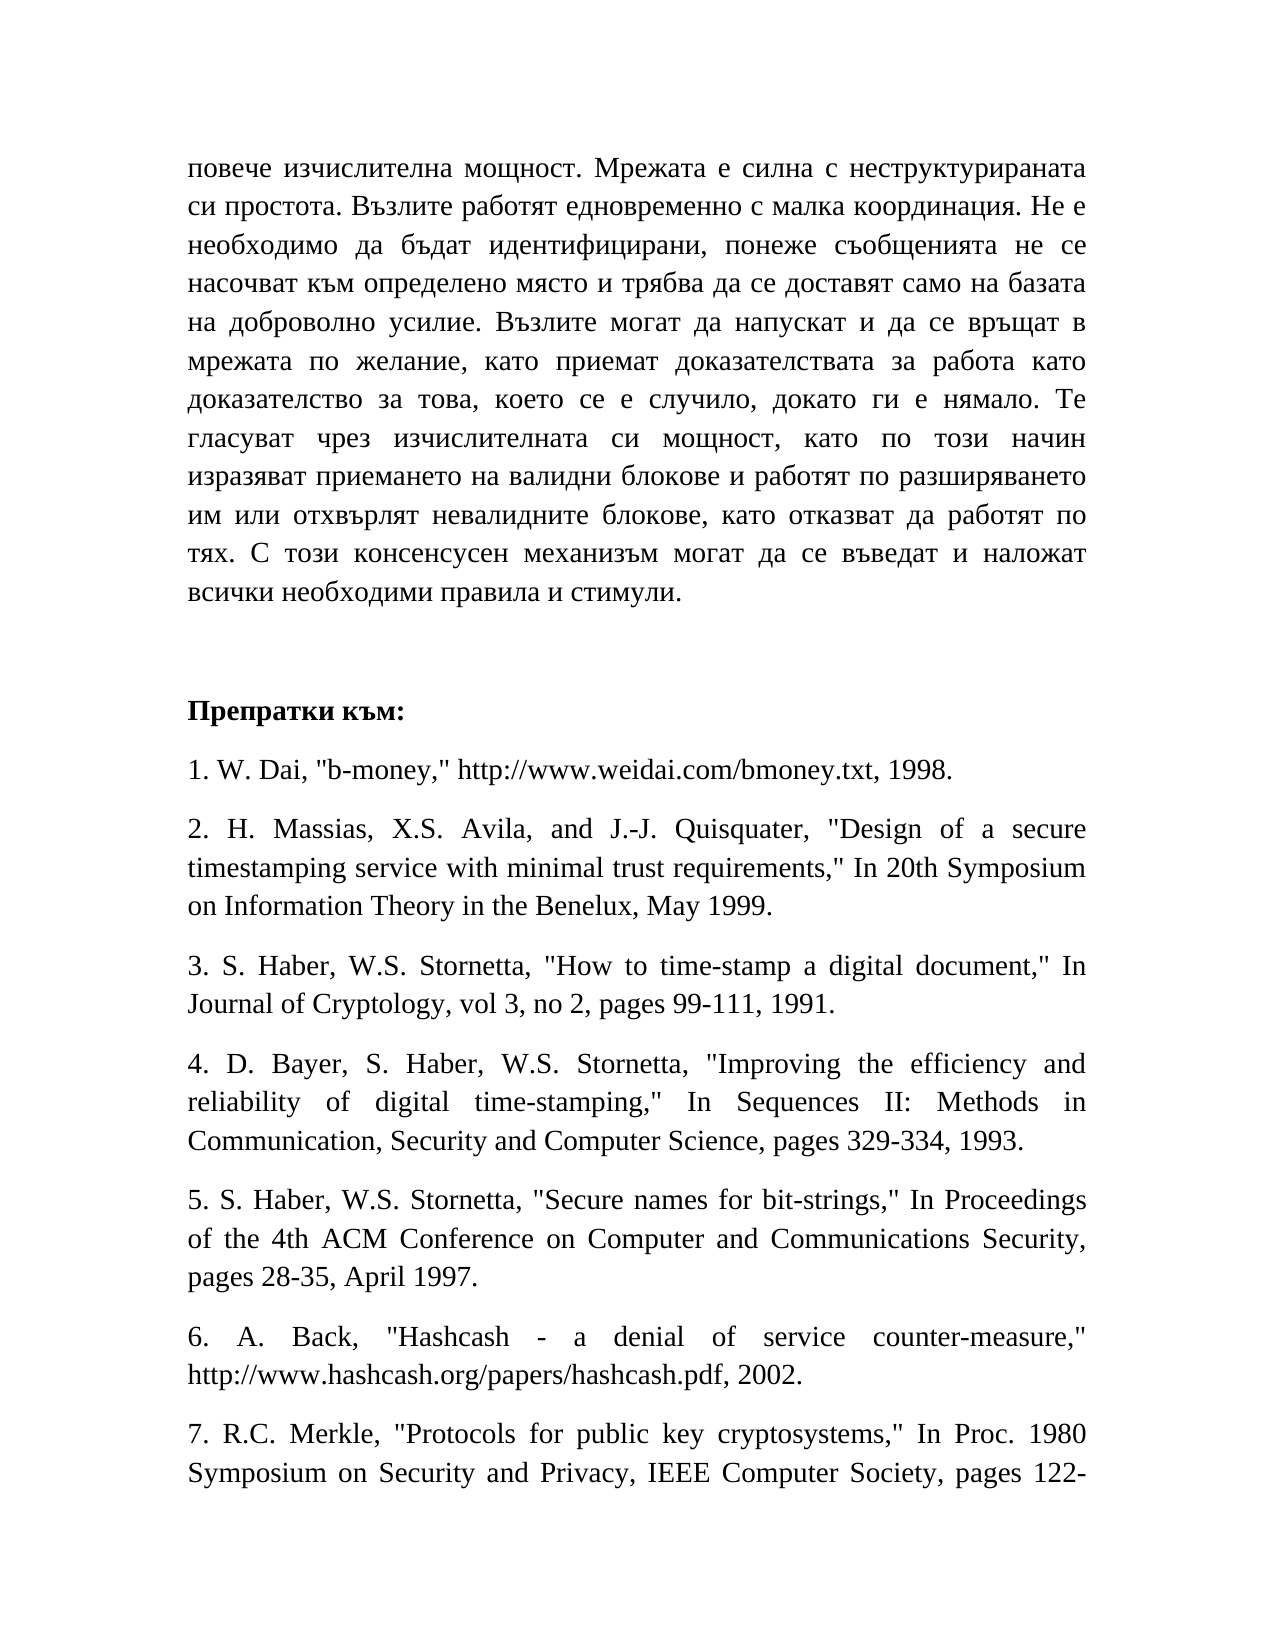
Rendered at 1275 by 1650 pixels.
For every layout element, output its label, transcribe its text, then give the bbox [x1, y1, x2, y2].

text 3. S. Haber, W.S. Stornetta, "How to time-stamp a digital document," In Journal of Cryptology, vol 3, no 2, pages 99-111, 1991. [187, 948, 1087, 1020]
text 5. S. Haber, W.S. Stornetta, "Secure names for bit-strings," In Proceedings of the 4th ACM Conference on Computer and Communications Security, pages 28-35, April 1997. [187, 1182, 1087, 1293]
text 6. A. Back, "Hashcash - a denial of service counter-measure," http://www.hashcash.org/papers/hashcash.pdf, 2002. [187, 1319, 1087, 1391]
text 2. H. Massias, X.S. Avila, and J.-J. Quisquater, "Design of a secure timestamping service with minimal trust requirements," In 20th Symposium on Information Theory in the Benelux, May 1999. [187, 811, 1087, 922]
text Препратки към: [187, 693, 1087, 726]
text 7. R.C. Merkle, "Protocols for public key cryptosystems," In Proc. 1980 Symposium on Security and Privacy, IEEE Computer Society, pages 122- [187, 1417, 1087, 1489]
text повече изчислителна мощност. Мрежата е силна с неструктурираната си простота. Възлите работят едновременно с малка координация. Не е необходимо да бъдат идентифицирани, понеже съобщенията не се насочват към определено място и трябва да се доставят само на базата на доброволно усилие. Възлите могат да напускат и да се връщат в мрежата по желание, като приемат доказателствата за работа като доказателство за това, което се е случило, докато ги е нямало. Те гласуват чрез изчислителната си мощност, като по този начин изразяват приемането на валидни блокове и работят по разширяването им или отхвърлят невалидните блокове, като отказват да работят по тях. С този консенсусен механизъм могат да се въведат и наложат всички необходими правила и стимули. [187, 150, 1087, 607]
text 1. W. Dai, "b-money," http://www.weidai.com/bmoney.txt, 1998. [187, 752, 1087, 786]
text 4. D. Bayer, S. Haber, W.S. Stornetta, "Improving the efficiency and reliability of digital time-stamping," In Sequences II: Methods in Communication, Security and Computer Science, pages 329-334, 1993. [187, 1046, 1087, 1156]
